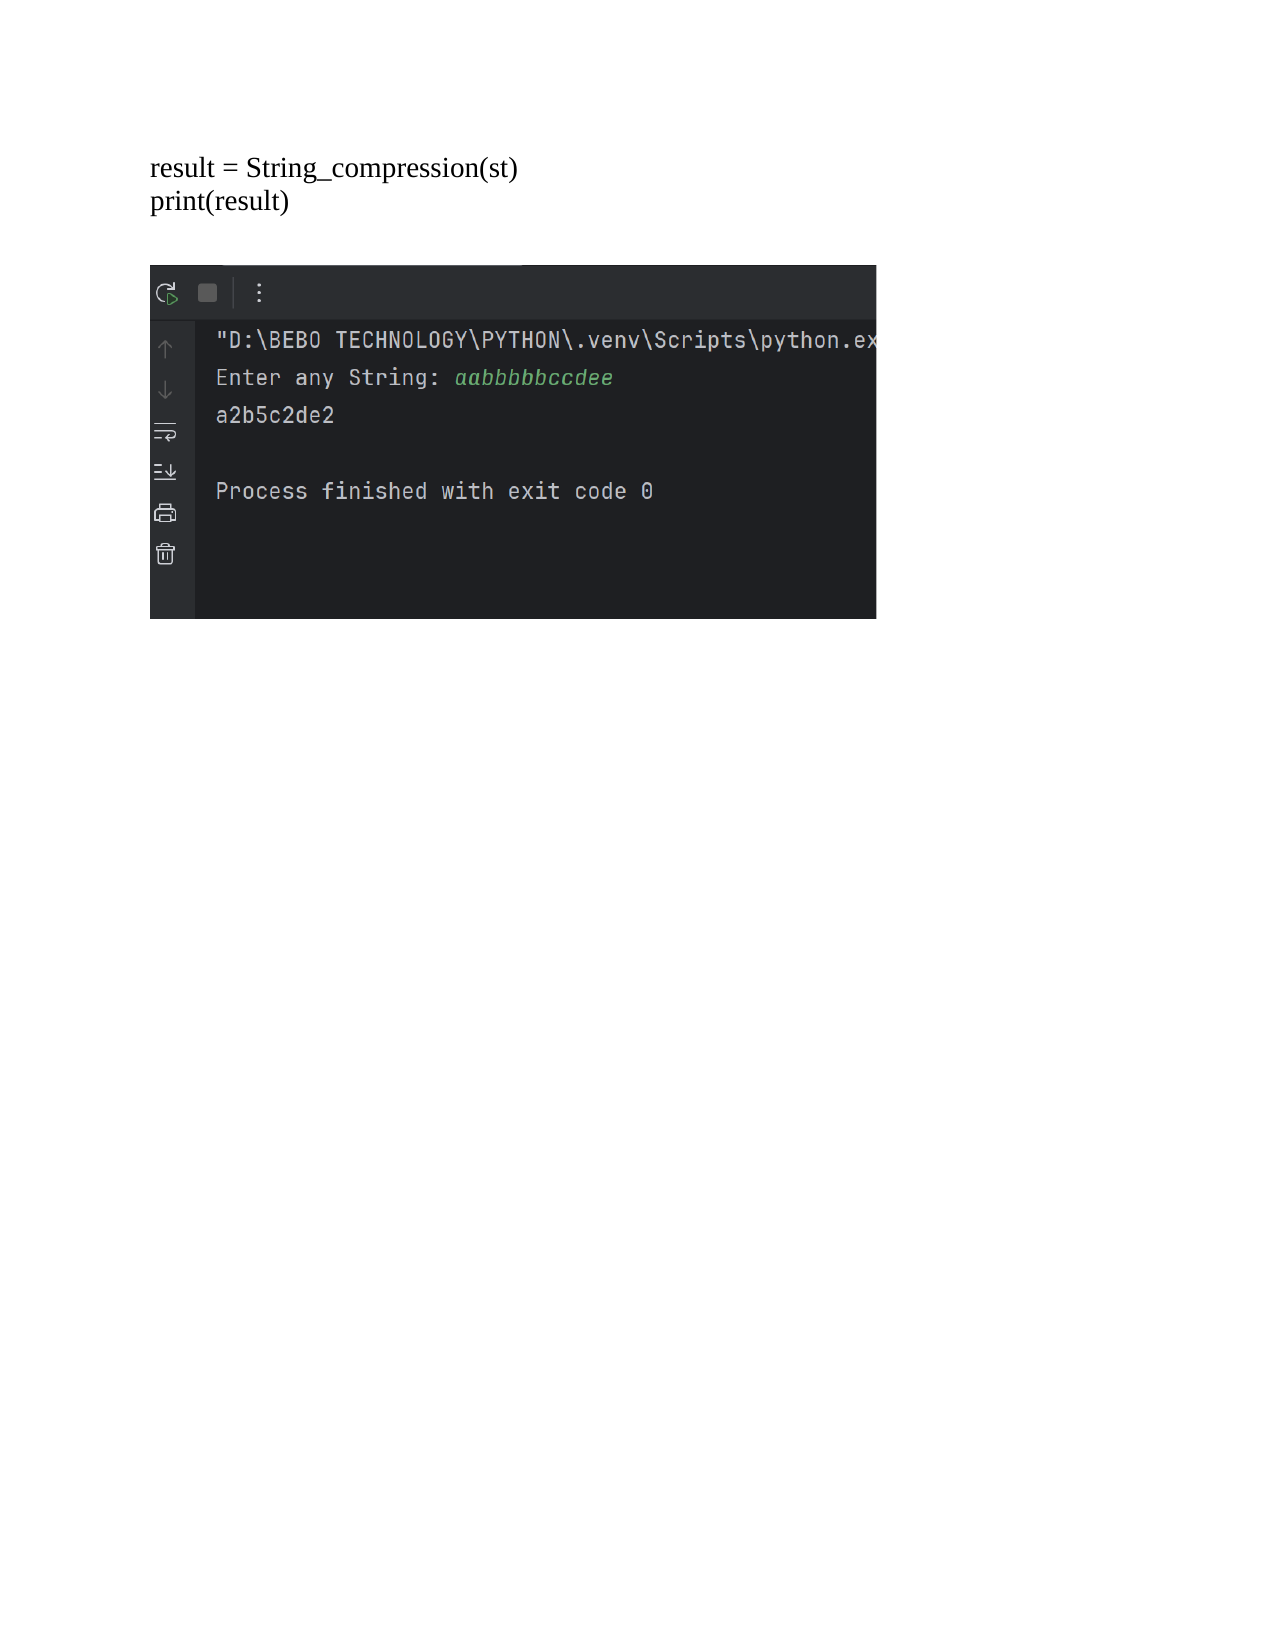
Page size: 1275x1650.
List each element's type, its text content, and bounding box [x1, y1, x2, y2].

text result = String_compression(st) print(result) [150, 150, 1125, 217]
